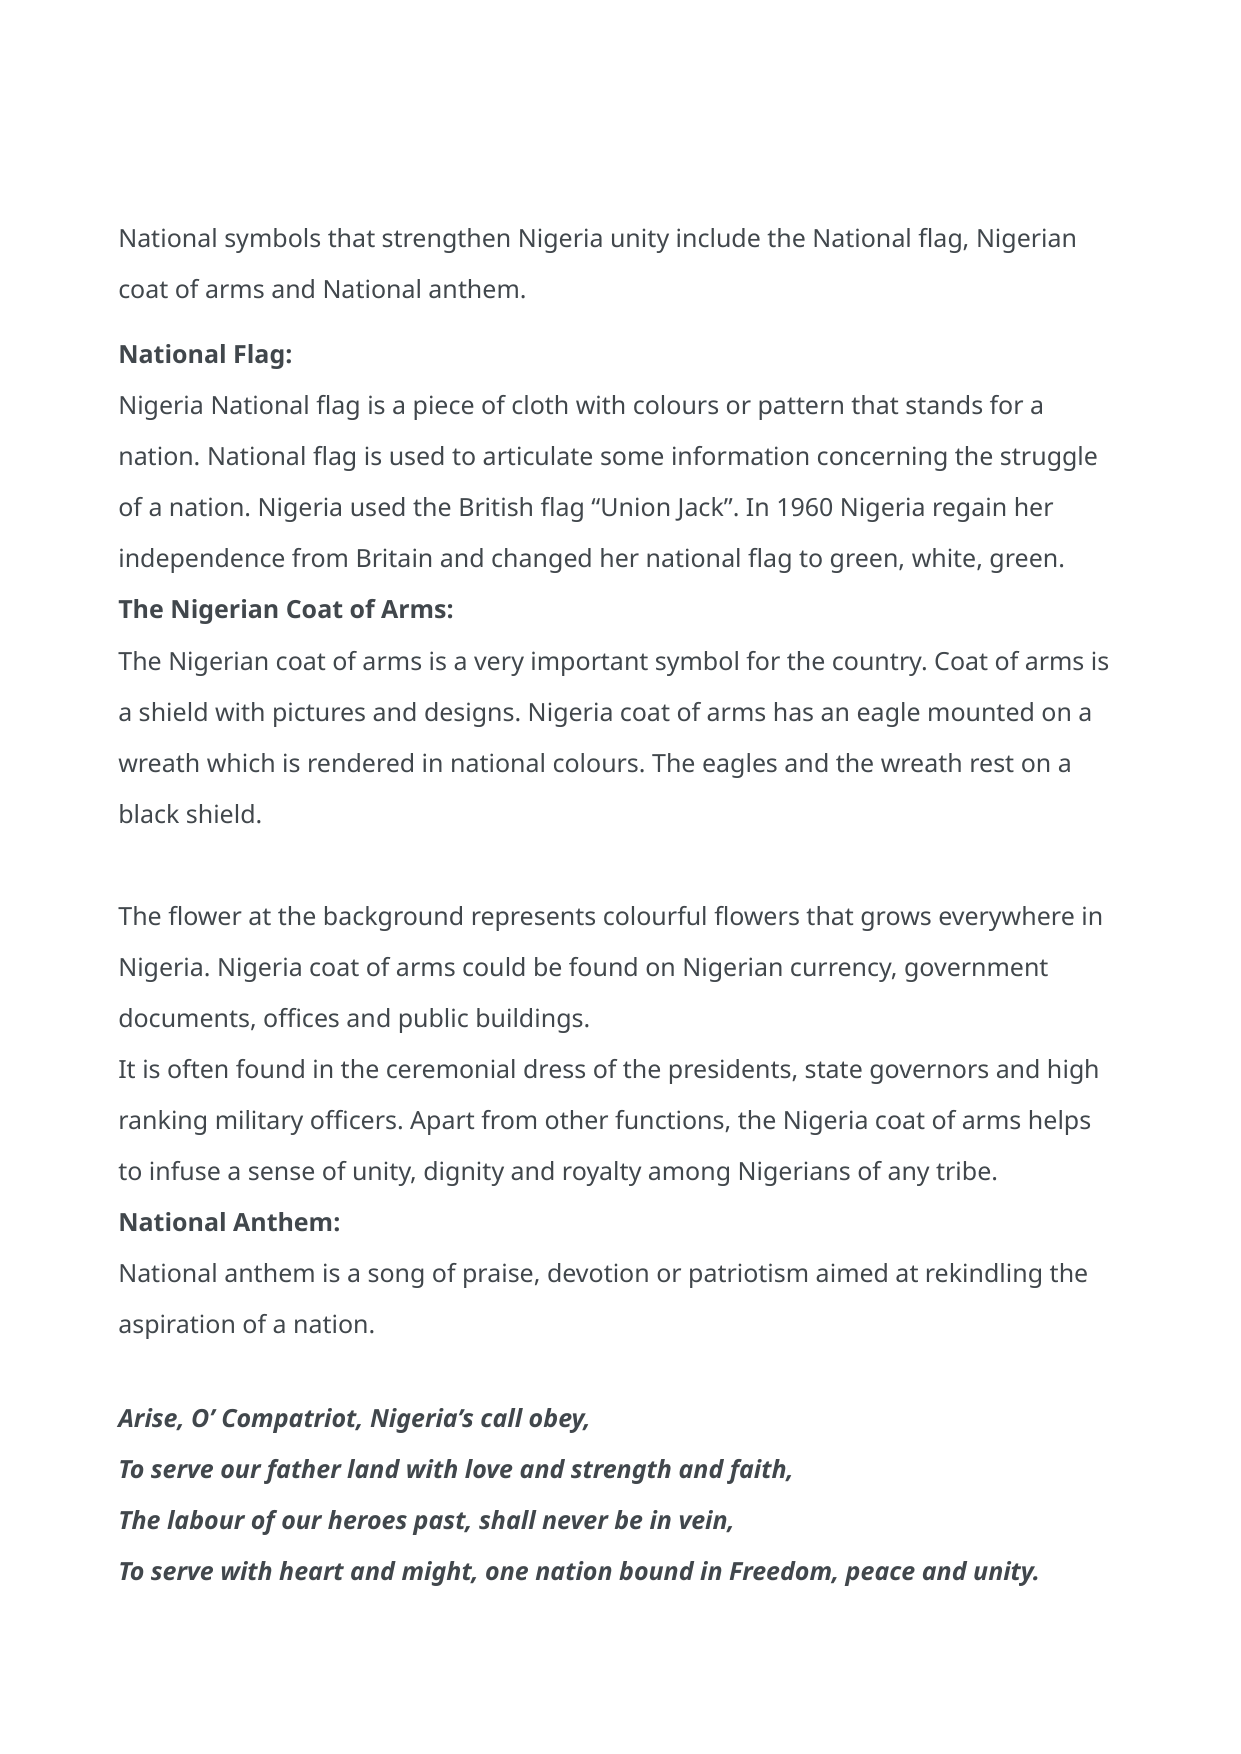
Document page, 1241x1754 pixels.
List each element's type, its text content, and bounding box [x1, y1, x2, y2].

text The Nigerian Coat of Arms: [118, 592, 1122, 626]
text Nigeria National flag is a piece of cloth with colours or pattern that stands for a nation. National flag is used to articulate some information concerning the struggle of a nation. Nigeria used the British flag “Union Jack”. In 1960 Nigeria regain her independence from Britain and changed her national flag to green, white, green. [118, 388, 1122, 575]
text The flower at the background represents colourful flowers that grows everywhere in Nigeria. Nigeria coat of arms could be found on Nigerian currency, government documents, offices and public buildings. [118, 898, 1122, 1034]
text The Nigerian coat of arms is a very important symbol for the country. Coat of arms is a shield with pictures and designs. Nigeria coat of arms has an eagle mounted on a wreath which is rendered in national colours. The eagles and the wreath rest on a black shield. [118, 643, 1122, 830]
text Arise, O’ Compatriot, Nigeria’s call obey, [118, 1401, 1122, 1435]
text National Anthem: [118, 1204, 1122, 1239]
text The labour of our heroes past, shall never be in vein, [118, 1503, 1122, 1537]
text National anthem is a song of praise, devotion or patriotism aimed at rekindling the aspiration of a nation. [118, 1256, 1122, 1341]
text National symbols that strengthen Nigeria unity include the National flag, Nigerian coat of arms and National anthem. [118, 220, 1122, 305]
text To serve with heart and might, one nation bound in Freedom, peace and unity. [118, 1554, 1122, 1588]
text National Flag: [118, 337, 1122, 371]
text It is often found in the ceremonial dress of the presidents, state governors and high ranking military officers. Apart from other functions, the Nigeria coat of arms helps to infuse a sense of unity, dignity and royalty among Nigerians of any tribe. [118, 1051, 1122, 1188]
text To serve our father land with love and strength and faith, [118, 1452, 1122, 1486]
